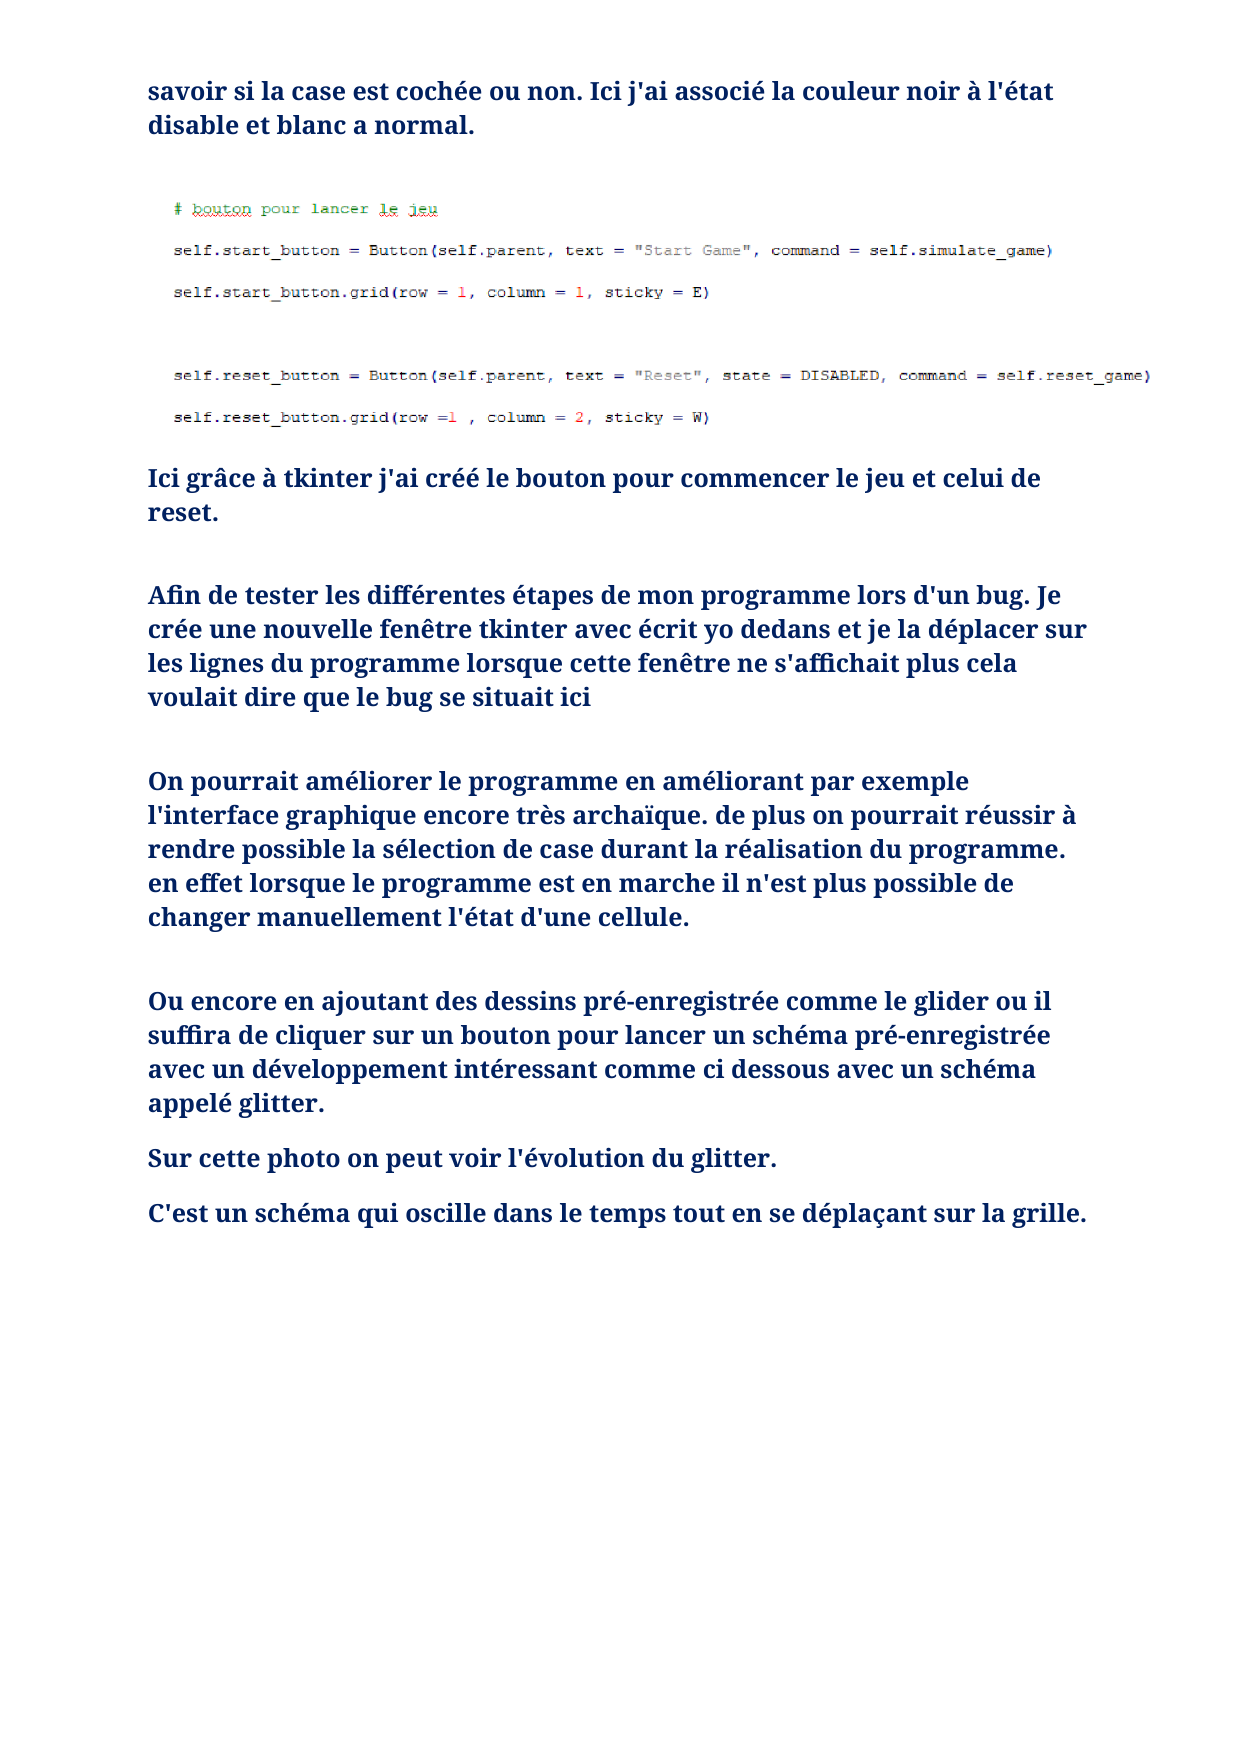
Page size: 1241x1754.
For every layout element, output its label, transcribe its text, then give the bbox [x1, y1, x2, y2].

text Ici grâce à tkinter j'ai créé le bouton pour commencer le jeu et celui de reset. [148, 461, 1093, 528]
text savoir si la case est cochée ou non. Ici j'ai associé la couleur noir à l'état disable et blanc a normal. [148, 74, 1093, 142]
text On pourrait améliorer le programme en améliorant par exemple l'interface graphique encore très archaïque. de plus on pourrait réussir à rendre possible la sélection de case durant la réalisation du programme. en effet lorsque le programme est en marche il n'est plus possible de changer manuellement l'état d'une cellule. [148, 764, 1093, 934]
text Sur cette photo on peut voir l'évolution du glitter. [148, 1141, 1093, 1175]
text Ou encore en ajoutant des dessins pré-enregistrée comme le glider ou il suffira de cliquer sur un bouton pour lancer un schéma pré-enregistrée avec un développement intéressant comme ci dessous avec un schéma appelé glitter. [148, 984, 1093, 1120]
text Afin de tester les différentes étapes de mon programme lors d'un bug. Je crée une nouvelle fenêtre tkinter avec écrit yo dedans et je la déplacer sur les lignes du programme lorsque cette fenêtre ne s'affichait plus cela voulait dire que le bug se situait ici [148, 578, 1093, 714]
text C'est un schéma qui oscille dans le temps tout en se déplaçant sur la grille. [148, 1196, 1093, 1230]
